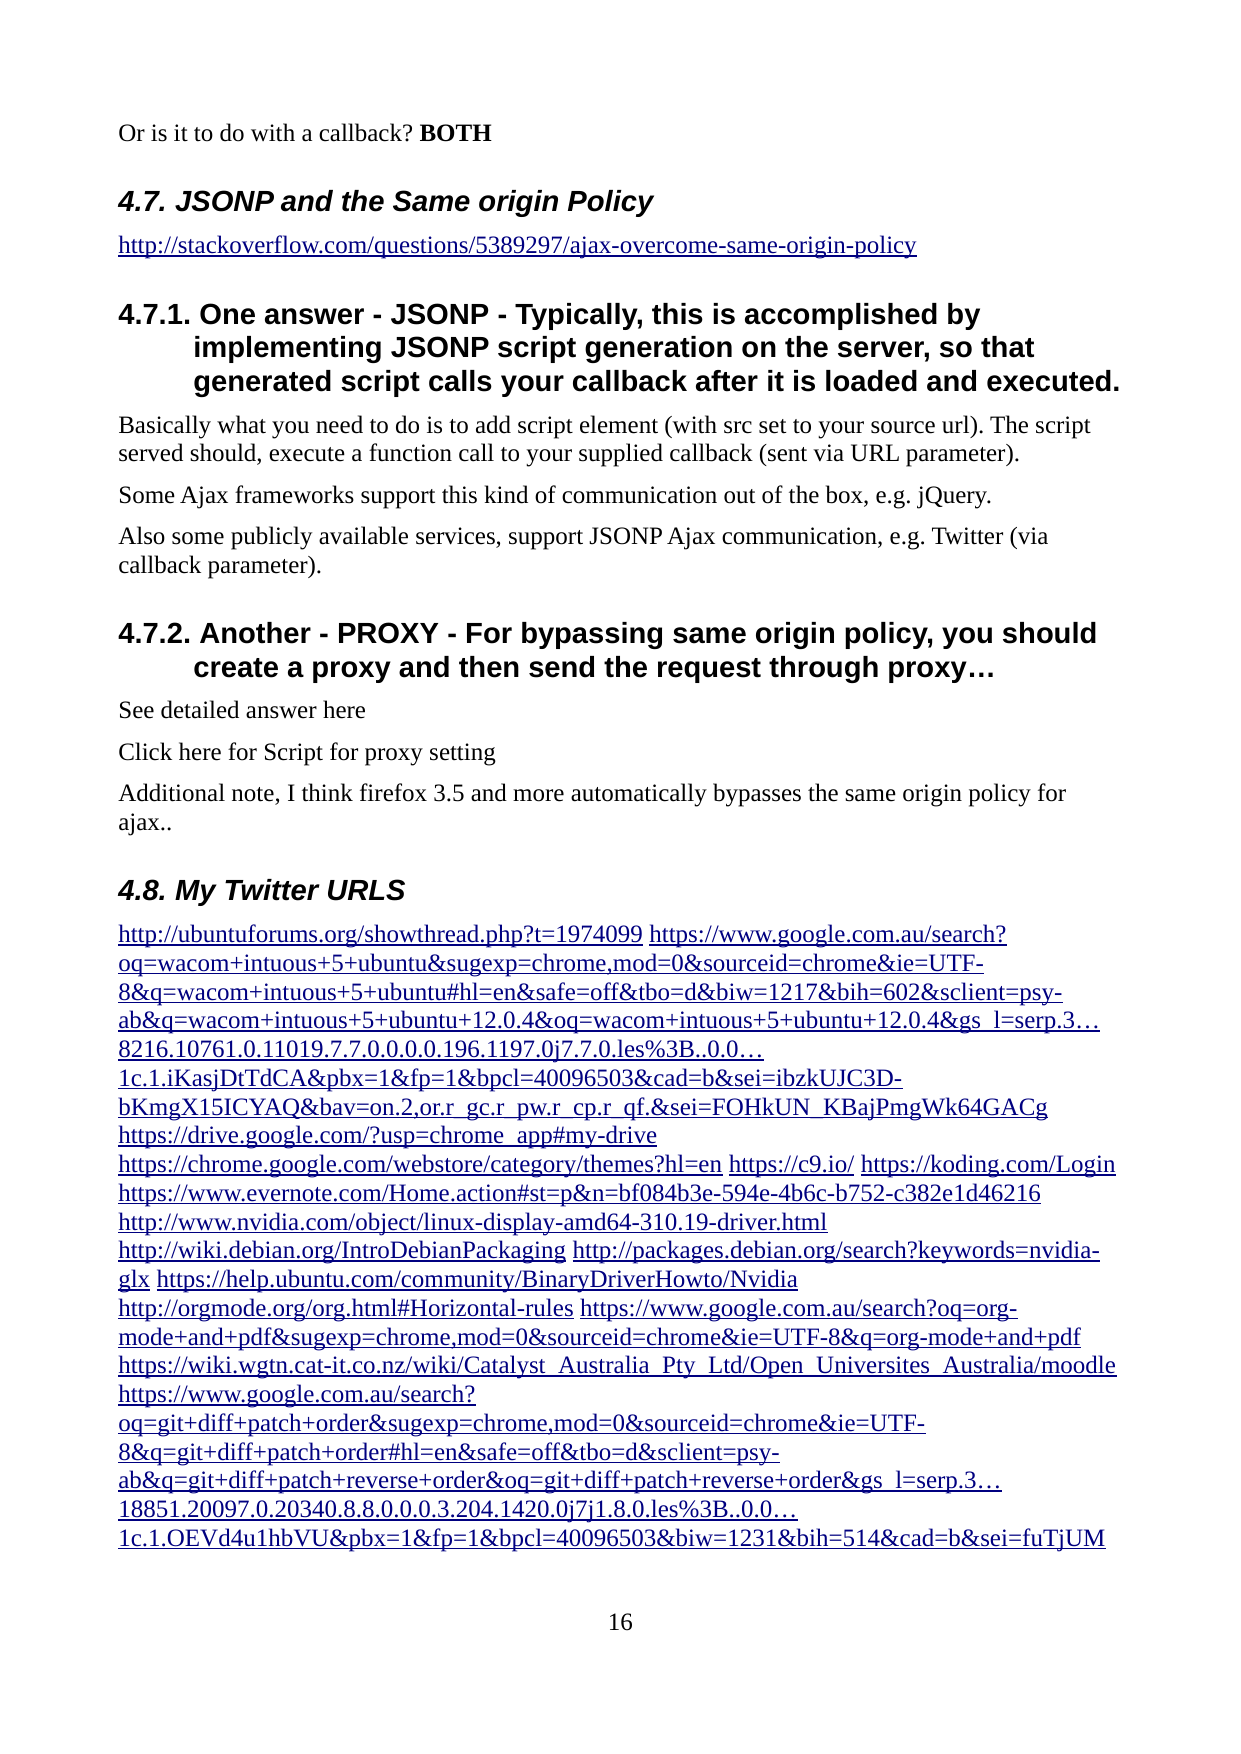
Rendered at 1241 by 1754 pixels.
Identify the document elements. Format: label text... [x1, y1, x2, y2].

text Additional note, I think firefox 3.5 and more automatically bypasses the same origin policy for ajax.. [118, 778, 1122, 836]
subtitle One answer - JSONP - Typically, this is accomplished by implementing JSONP script generation on the server, so that generated script calls your callback after it is loaded and executed. [118, 297, 1122, 397]
subtitle Another - PROXY - For bypassing same origin policy, you should create a proxy and then send the request through proxy… [118, 616, 1122, 683]
text Or is it to do with a callback? BOTH [118, 118, 1122, 147]
text Click here for Script for proxy setting [118, 737, 1122, 766]
text Some Ajax frameworks support this kind of communication out of the box, e.g. jQuery. [118, 480, 1122, 508]
subtitle My Twitter URLS [118, 873, 1122, 907]
text See detailed answer here [118, 696, 1122, 724]
text Also some publicly available services, support JSONP Ajax communication, e.g. Twitter (via callback parameter). [118, 521, 1122, 578]
text Basically what you need to do is to add script element (with src set to your source url). The script served should, execute a function call to your supplied callback (sent via URL parameter). [118, 410, 1122, 467]
subtitle JSONP and the Same origin Policy [118, 184, 1122, 218]
text http://ubuntuforums.org/showthread.php?t=1974099 https://www.google.com.au/search?oq=wacom+intuous+5+ubuntu&sugexp=chrome,mod=0&sourceid=chrome&ie=UTF-8&q=wacom+intuous+5+ubuntu#hl=en&safe=off&tbo=d&biw=1217&bih=602&sclient=psy-ab&q=wacom+intuous+5+ubuntu+12.0.4&oq=wacom+intuous+5+ubuntu+12.0.4&gs_l=serp.3…8216.10761.0.11019.7.7.0.0.0.0.196.1197.0j7.7.0.les%3B..0.0…1c.1.iKasjDtTdCA&pbx=1&fp=1&bpcl=40096503&cad=b&sei=ibzkUJC3D-bKmgX15ICYAQ&bav=on.2,or.r_gc.r_pw.r_cp.r_qf.&sei=FOHkUN_KBajPmgWk64GACg https://drive.google.com/?usp=chrome_app#my-drive https://chrome.google.com/webstore/category/themes?hl=en https://c9.io/ https://koding.com/Login https://www.evernote.com/Home.action#st=p&n=bf084b3e-594e-4b6c-b752-c382e1d46216 http://www.nvidia.com/object/linux-display-amd64-310.19-driver.html http://wiki.debian.org/IntroDebianPackaging http://packages.debian.org/search?keywords=nvidia-glx https://help.ubuntu.com/community/BinaryDriverHowto/Nvidia http://orgmode.org/org.html#Horizontal-rules https://www.google.com.au/search?oq=org-mode+and+pdf&sugexp=chrome,mod=0&sourceid=chrome&ie=UTF-8&q=org-mode+and+pdf https://wiki.wgtn.cat-it.co.nz/wiki/Catalyst_Australia_Pty_Ltd/Open_Universites_Australia/moodle https://www.google.com.au/search?oq=git+diff+patch+order&sugexp=chrome,mod=0&sourceid=chrome&ie=UTF-8&q=git+diff+patch+order#hl=en&safe=off&tbo=d&sclient=psy-ab&q=git+diff+patch+reverse+order&oq=git+diff+patch+reverse+order&gs_l=serp.3…18851.20097.0.20340.8.8.0.0.0.3.204.1420.0j7j1.8.0.les%3B..0.0…1c.1.OEVd4u1hbVU&pbx=1&fp=1&bpcl=40096503&biw=1231&bih=514&cad=b&sei=fuTjUM [118, 919, 1122, 1552]
text http://stackoverflow.com/questions/5389297/ajax-overcome-same-origin-policy [118, 230, 1122, 259]
